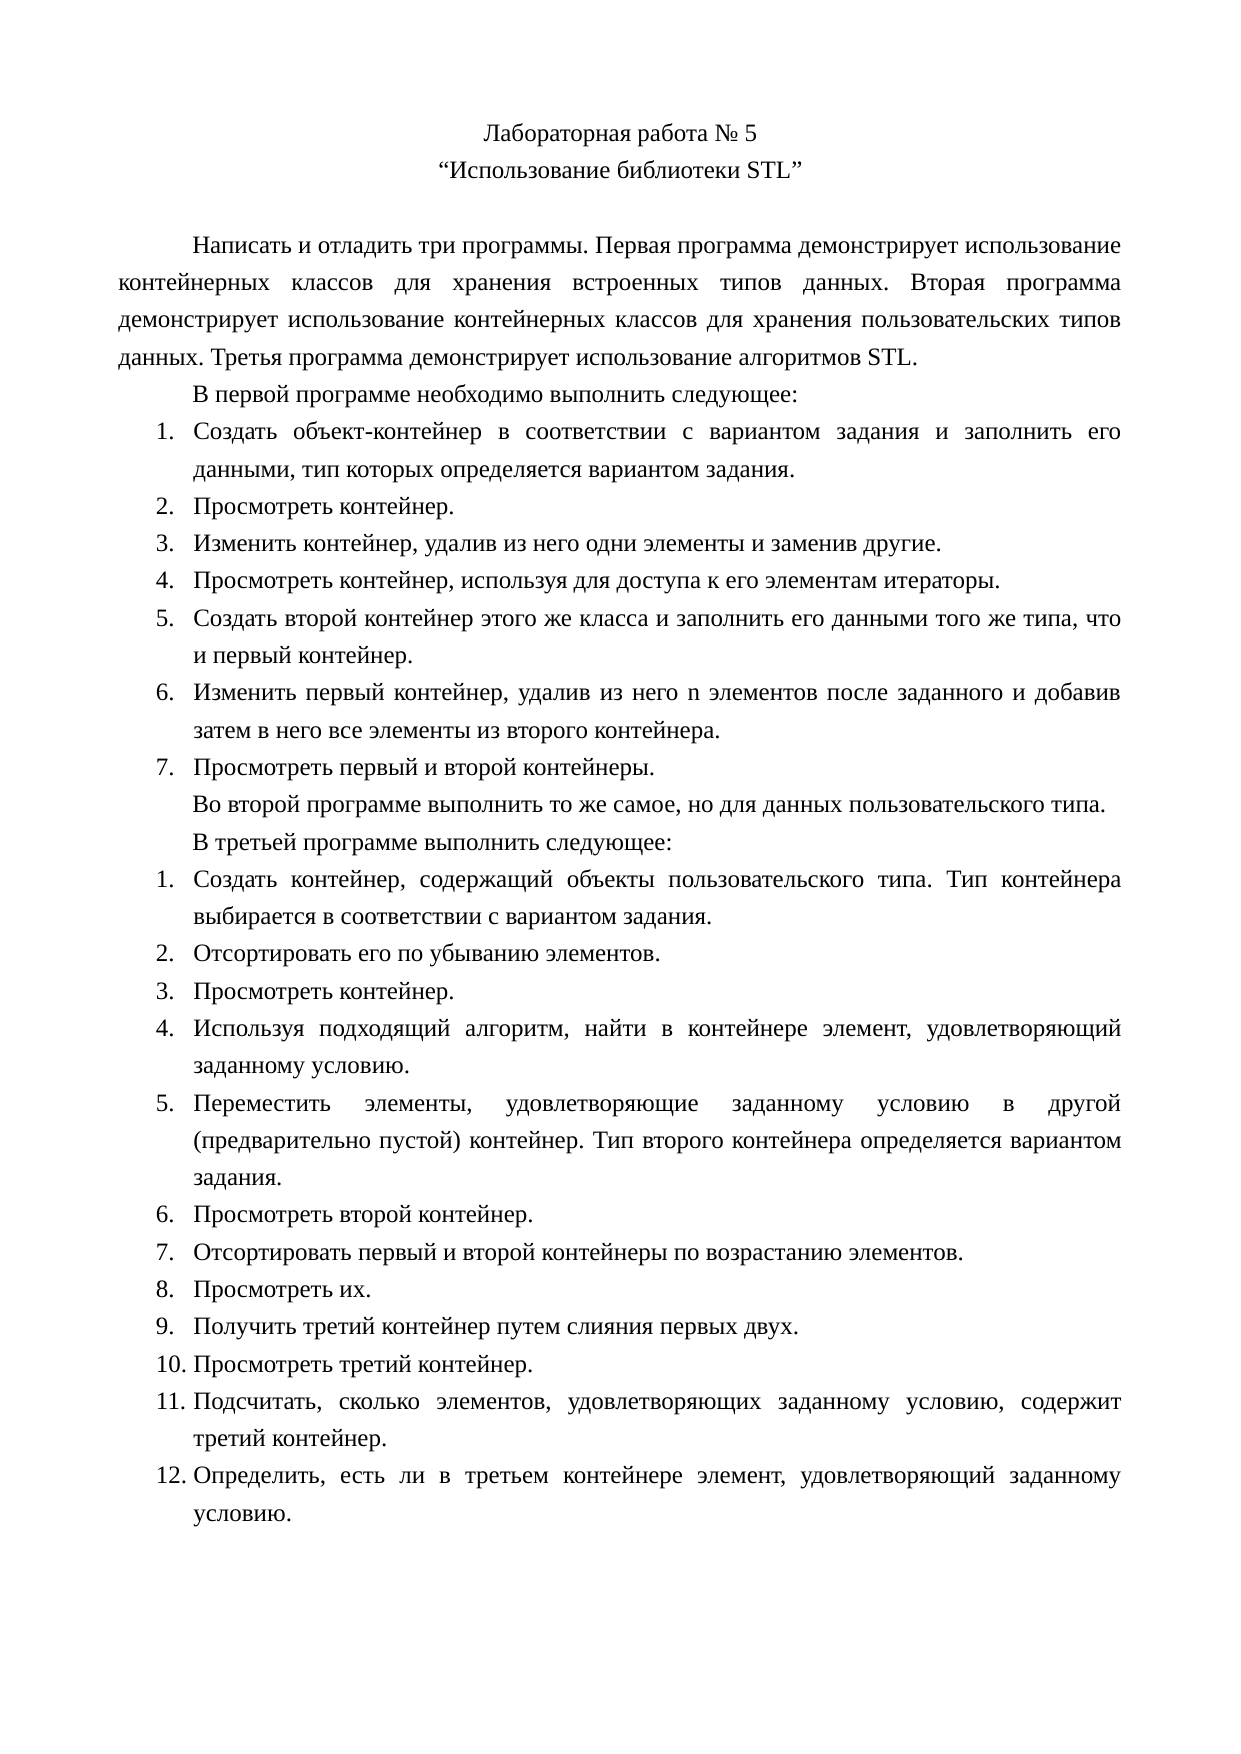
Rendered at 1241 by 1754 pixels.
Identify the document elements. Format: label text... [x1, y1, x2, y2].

list Просмотреть первый и второй контейнеры. [156, 752, 1122, 781]
list Просмотреть контейнер, используя для доступа к его элементам итераторы. [156, 566, 1122, 594]
list Подсчитать, сколько элементов, удовлетворяющих заданному условию, содержит третий контейнер. [156, 1386, 1122, 1452]
text Во второй программе выполнить то же самое, но для данных пользовательского типа. [118, 789, 1122, 818]
list Создать контейнер, содержащий объекты пользовательского типа. Тип контейнера выбирается в соответствии с вариантом задания. [156, 864, 1122, 930]
list Используя подходящий алгоритм, найти в контейнере элемент, удовлетворяющий заданному условию. [156, 1013, 1122, 1079]
list Просмотреть их. [156, 1274, 1122, 1303]
list Просмотреть второй контейнер. [156, 1199, 1122, 1228]
list Просмотреть контейнер. [156, 491, 1122, 520]
list Отсортировать его по убыванию элементов. [156, 938, 1122, 967]
text Написать и отладить три программы. Первая программа демонстрирует использование контейнерных классов для хранения встроенных типов данных. Вторая программа демонстрирует использование контейнерных классов для хранения пользовательских типов данных. Третья программа демонстрирует использование алгоритмов STL. [118, 230, 1122, 371]
text Лабораторная работа № 5 [118, 118, 1122, 147]
list Просмотреть третий контейнер. [156, 1349, 1122, 1377]
list Получить третий контейнер путем слияния первых двух. [156, 1311, 1122, 1340]
list Отсортировать первый и второй контейнеры по возрастанию элементов. [156, 1237, 1122, 1266]
text В первой программе необходимо выполнить следующее: [118, 379, 1122, 408]
list Создать объект‑контейнер в соответствии с вариантом задания и заполнить его данными, тип которых определяется вариантом задания. [156, 416, 1122, 482]
list Определить, есть ли в третьем контейнере элемент, удовлетворяющий заданному условию. [156, 1461, 1122, 1527]
list Создать второй контейнер этого же класса и заполнить его данными того же типа, что и первый контейнер. [156, 603, 1122, 669]
list Изменить контейнер, удалив из него одни элементы и заменив другие. [156, 528, 1122, 557]
text “Использование библиотеки STL” [118, 155, 1122, 184]
list Переместить элементы, удовлетворяющие заданному условию в другой (предварительно пустой) контейнер. Тип второго контейнера определяется вариантом задания. [156, 1088, 1122, 1191]
text В третьей программе выполнить следующее: [118, 827, 1122, 855]
list Изменить первый контейнер, удалив из него n элементов после заданного и добавив затем в него все элементы из второго контейнера. [156, 677, 1122, 743]
list Просмотреть контейнер. [156, 976, 1122, 1004]
